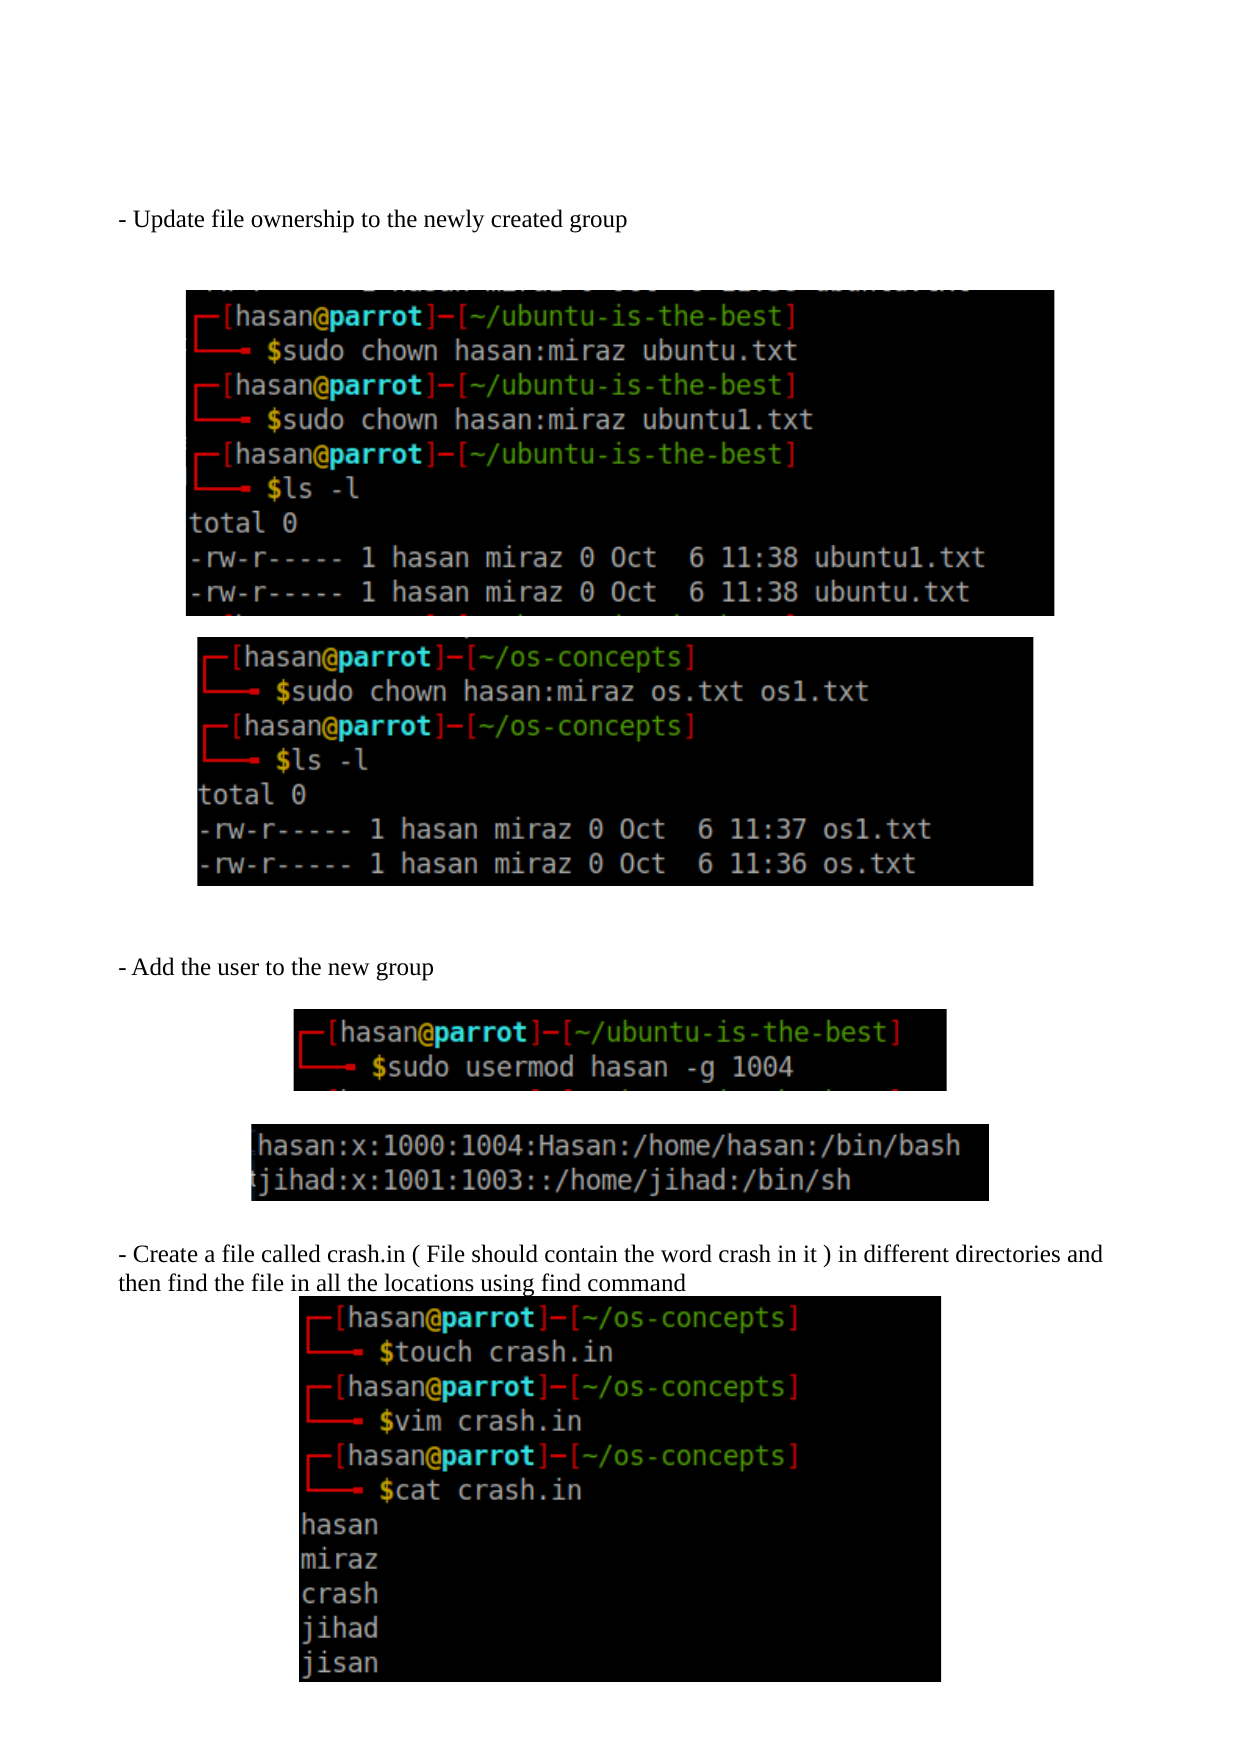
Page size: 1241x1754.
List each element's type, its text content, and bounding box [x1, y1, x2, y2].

picture [197, 637, 1034, 886]
picture [293, 1009, 947, 1091]
text - Add the user to the new group [118, 952, 1122, 981]
text - Update file ownership to the newly created group [118, 204, 1122, 233]
picture [185, 290, 1055, 616]
picture [251, 1124, 989, 1201]
picture [299, 1296, 942, 1682]
text - Create a file called crash.in ( File should contain the word crash in it ) in different directories and then find the file in all the locations using find command [118, 1239, 1122, 1297]
